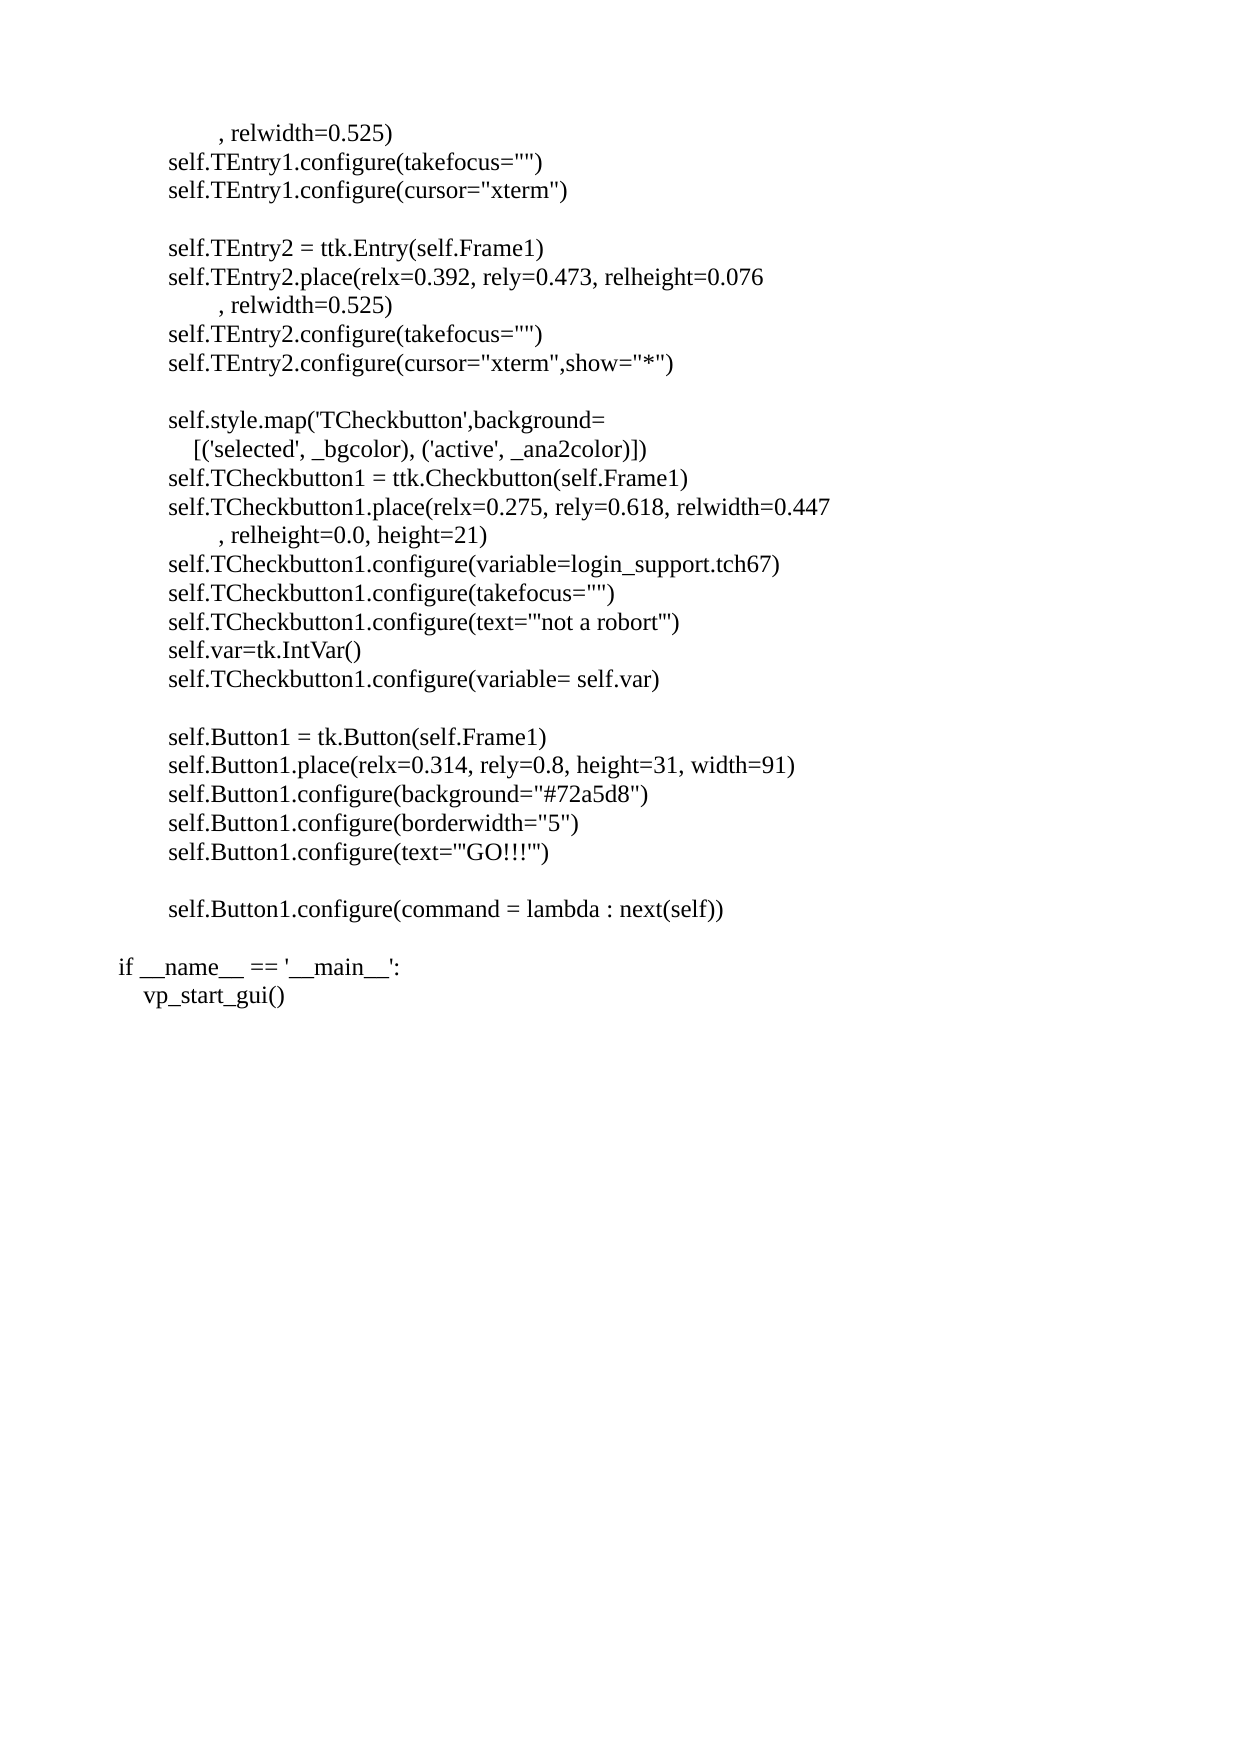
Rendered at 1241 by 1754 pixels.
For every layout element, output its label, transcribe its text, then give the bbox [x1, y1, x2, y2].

text self.TEntry2.configure(takefocus="") [118, 319, 1122, 348]
text self.TCheckbutton1.place(relx=0.275, rely=0.618, relwidth=0.447 [118, 492, 1122, 521]
text self.TCheckbutton1.configure(takefocus="") [118, 578, 1122, 607]
text self.Button1 = tk.Button(self.Frame1) [118, 722, 1122, 751]
text self.TCheckbutton1.configure(text='''not a robort''') [118, 607, 1122, 636]
text self.TCheckbutton1.configure(variable= self.var) [118, 664, 1122, 693]
text self.TEntry2 = ttk.Entry(self.Frame1) [118, 233, 1122, 262]
text self.var=tk.IntVar() [118, 636, 1122, 664]
text self.Button1.configure(borderwidth="5") [118, 808, 1122, 837]
text if __name__ == '__main__': [118, 952, 1122, 981]
text self.TEntry2.place(relx=0.392, rely=0.473, relheight=0.076 [118, 262, 1122, 291]
text self.TEntry1.configure(cursor="xterm") [118, 176, 1122, 204]
text self.style.map('TCheckbutton',background= [118, 406, 1122, 434]
text [('selected', _bgcolor), ('active', _ana2color)]) [118, 434, 1122, 463]
text self.TCheckbutton1 = ttk.Checkbutton(self.Frame1) [118, 463, 1122, 492]
text self.Button1.place(relx=0.314, rely=0.8, height=31, width=91) [118, 751, 1122, 779]
text self.TCheckbutton1.configure(variable=login_support.tch67) [118, 549, 1122, 578]
text self.TEntry1.configure(takefocus="") [118, 147, 1122, 176]
text self.Button1.configure(background="#72a5d8") [118, 779, 1122, 808]
text self.Button1.configure(command = lambda : next(self)) [118, 894, 1122, 923]
text vp_start_gui() [118, 981, 1122, 1009]
text self.TEntry2.configure(cursor="xterm",show="*") [118, 348, 1122, 377]
text , relwidth=0.525) [118, 118, 1122, 147]
text self.Button1.configure(text='''GO!!!''') [118, 837, 1122, 866]
text , relwidth=0.525) [118, 291, 1122, 319]
text , relheight=0.0, height=21) [118, 521, 1122, 549]
